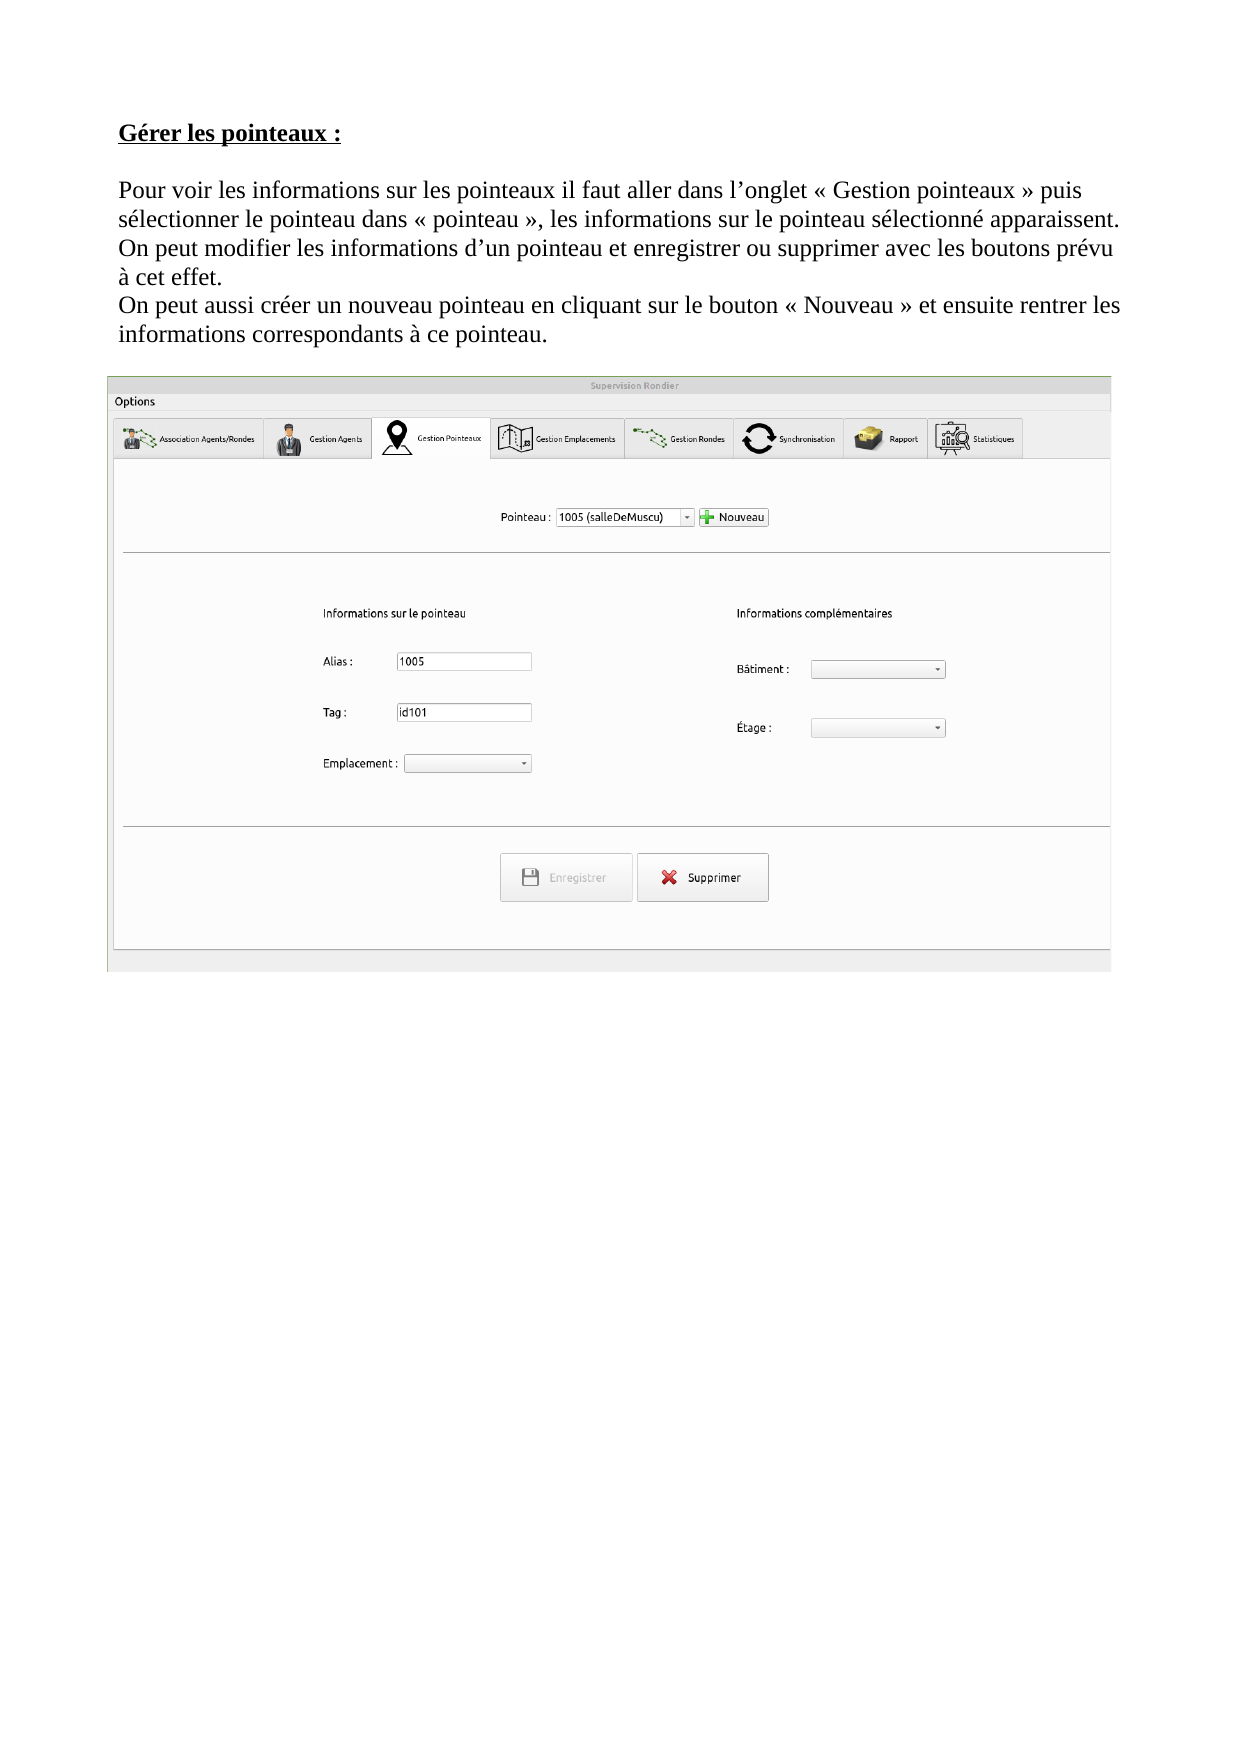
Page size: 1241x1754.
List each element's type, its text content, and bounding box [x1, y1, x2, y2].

text Pour voir les informations sur les pointeaux il faut aller dans l’onglet « Gestion pointeaux » puis sélectionner le pointeau dans « pointeau », les informations sur le pointeau sélectionné apparaissent. On peut modifier les informations d’un pointeau et enregistrer ou supprimer avec les boutons prévu à cet effet. [118, 176, 1122, 291]
text On peut aussi créer un nouveau pointeau en cliquant sur le bouton « Nouveau » et ensuite rentrer les informations correspondants à ce pointeau. [118, 291, 1122, 348]
text Gérer les pointeaux : [118, 118, 1122, 147]
picture [107, 376, 1112, 972]
